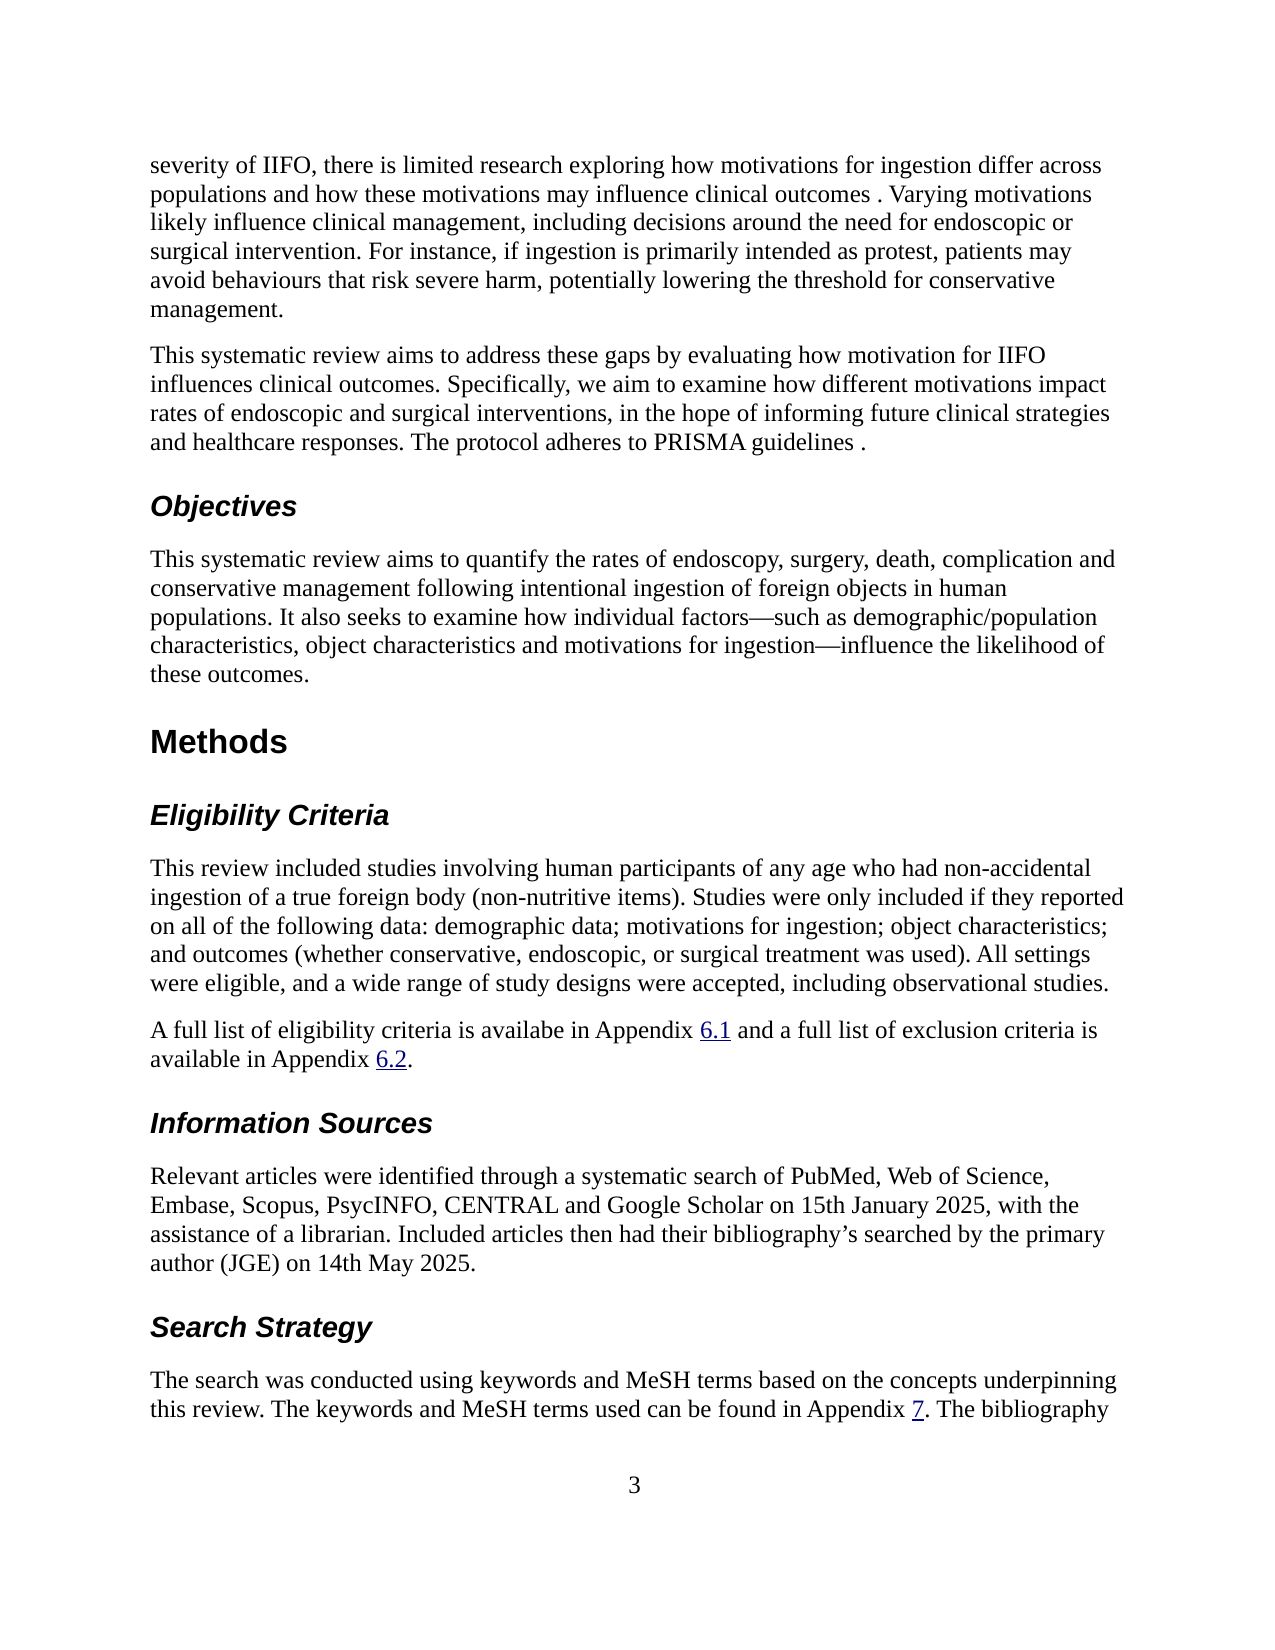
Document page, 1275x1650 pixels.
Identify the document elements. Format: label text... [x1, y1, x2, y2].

text Relevant articles were identified through a systematic search of PubMed, Web of Science, Embase, Scopus, PsycINFO, CENTRAL and Google Scholar on 15th January 2025, with the assistance of a librarian. Included articles then had their bibliography’s searched by the primary author (JGE) on 14th May 2025. [150, 1161, 1125, 1276]
text The search was conducted using keywords and MeSH terms based on the concepts underpinning this review. The keywords and MeSH terms used can be found in Appendix 7. The bibliography [150, 1365, 1125, 1423]
text This systematic review aims to address these gaps by evaluating how motivation for IIFO influences clinical outcomes. Specifically, we aim to examine how different motivations impact rates of endoscopic and surgical interventions, in the hope of informing future clinical strategies and healthcare responses. The protocol adheres to PRISMA guidelines . [150, 340, 1125, 455]
text This review included studies involving human participants of any age who had non-accidental ingestion of a true foreign body (non-nutritive items). Studies were only included if they reported on all of the following data: demographic data; motivations for ingestion; object characteristics; and outcomes (whether conservative, endoscopic, or surgical treatment was used). All settings were eligible, and a wide range of study designs were accepted, including observational studies. [150, 853, 1125, 997]
subtitle Objectives [150, 489, 1125, 523]
subtitle Search Strategy [150, 1310, 1125, 1344]
subtitle Methods [150, 722, 1125, 761]
subtitle Eligibility Criteria [150, 798, 1125, 832]
subtitle Information Sources [150, 1106, 1125, 1140]
text This systematic review aims to quantify the rates of endoscopy, surgery, death, complication and conservative management following intentional ingestion of foreign objects in human populations. It also seeks to examine how individual factors—such as demographic/population characteristics, object characteristics and motivations for ingestion—influence the likelihood of these outcomes. [150, 544, 1125, 688]
text A full list of eligibility criteria is availabe in Appendix 6.1 and a full list of exclusion criteria is available in Appendix 6.2. [150, 1015, 1125, 1072]
text severity of IIFO, there is limited research exploring how motivations for ingestion differ across populations and how these motivations may influence clinical outcomes . Varying motivations likely influence clinical management, including decisions around the need for endoscopic or surgical intervention. For instance, if ingestion is primarily intended as protest, patients may avoid behaviours that risk severe harm, potentially lowering the threshold for conservative management. [150, 150, 1125, 322]
